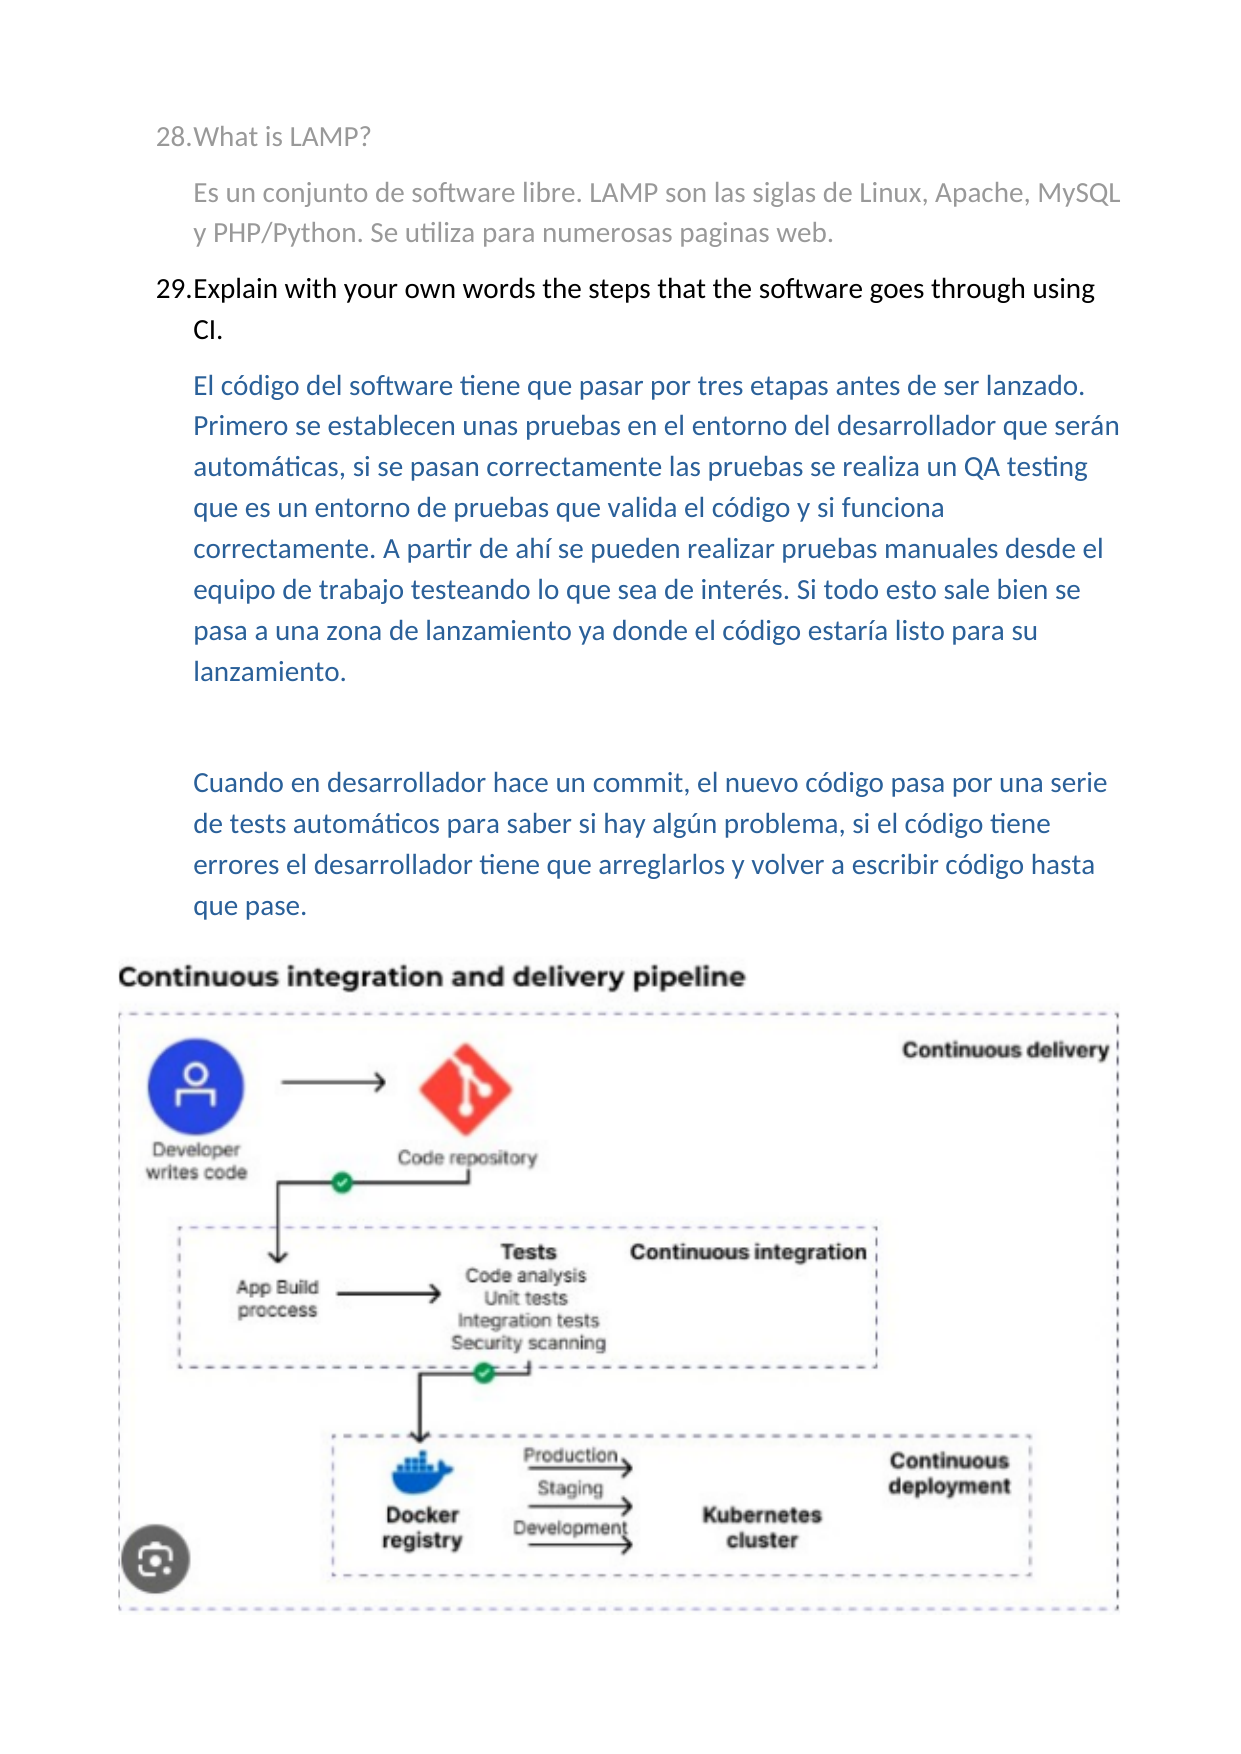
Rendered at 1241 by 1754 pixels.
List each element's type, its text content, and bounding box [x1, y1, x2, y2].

list Explain with your own words the steps that the software goes through using CI. [156, 270, 1122, 347]
picture [118, 956, 1121, 1615]
list El código del software tiene que pasar por tres etapas antes de ser lanzado. Primero se establecen unas pruebas en el entorno del desarrollador que serán automáticas, si se pasan correctamente las pruebas se realiza un QA testing que es un entorno de pruebas que valida el código y si funciona correctamente. A partir de ahí se pueden realizar pruebas manuales desde el equipo de trabajo testeando lo que sea de interés. Si todo esto sale bien se pasa a una zona de lanzamiento ya donde el código estaría listo para su lanzamiento. [156, 367, 1122, 689]
list Es un conjunto de software libre. LAMP son las siglas de Linux, Apache, MySQL y PHP/Python. Se utiliza para numerosas paginas web. [156, 174, 1122, 250]
list Cuando en desarrollador hace un commit, el nuevo código pasa por una serie de tests automáticos para saber si hay algún problema, si el código tiene errores el desarrollador tiene que arreglarlos y volver a escribir código hasta que pase. [156, 764, 1122, 923]
list What is LAMP? [156, 118, 1122, 154]
